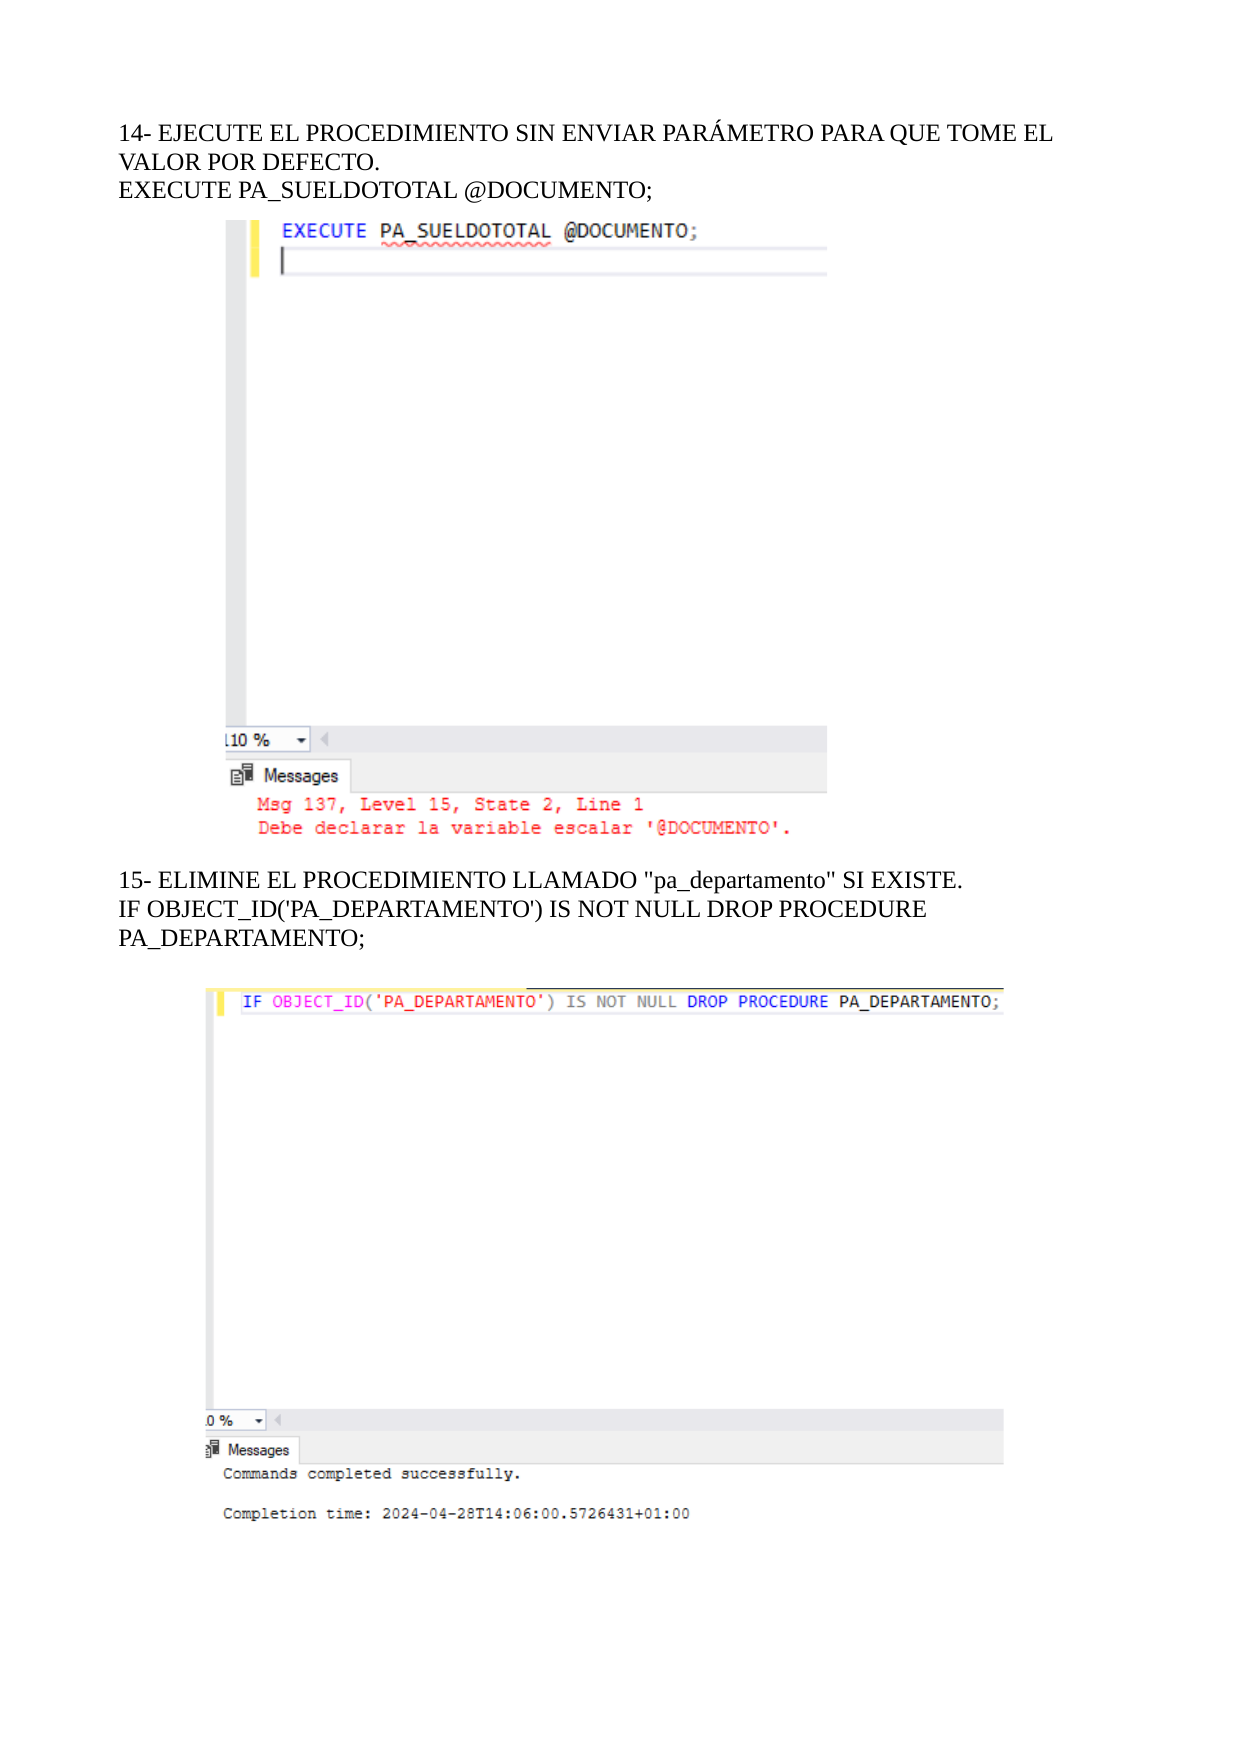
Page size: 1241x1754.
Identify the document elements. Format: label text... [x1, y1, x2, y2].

text 14- EJECUTE EL PROCEDIMIENTO SIN ENVIAR PARÁMETRO PARA QUE TOME EL VALOR POR DEFECTO. [118, 118, 1122, 176]
text 15- ELIMINE EL PROCEDIMIENTO LLAMADO "pa_departamento" SI EXISTE. [118, 866, 1122, 894]
text IF OBJECT_ID('PA_DEPARTAMENTO') IS NOT NULL DROP PROCEDURE PA_DEPARTAMENTO; [118, 894, 1122, 952]
picture [225, 220, 828, 845]
picture [205, 988, 1004, 1525]
text EXECUTE PA_SUELDOTOTAL @DOCUMENTO; [118, 176, 1122, 204]
